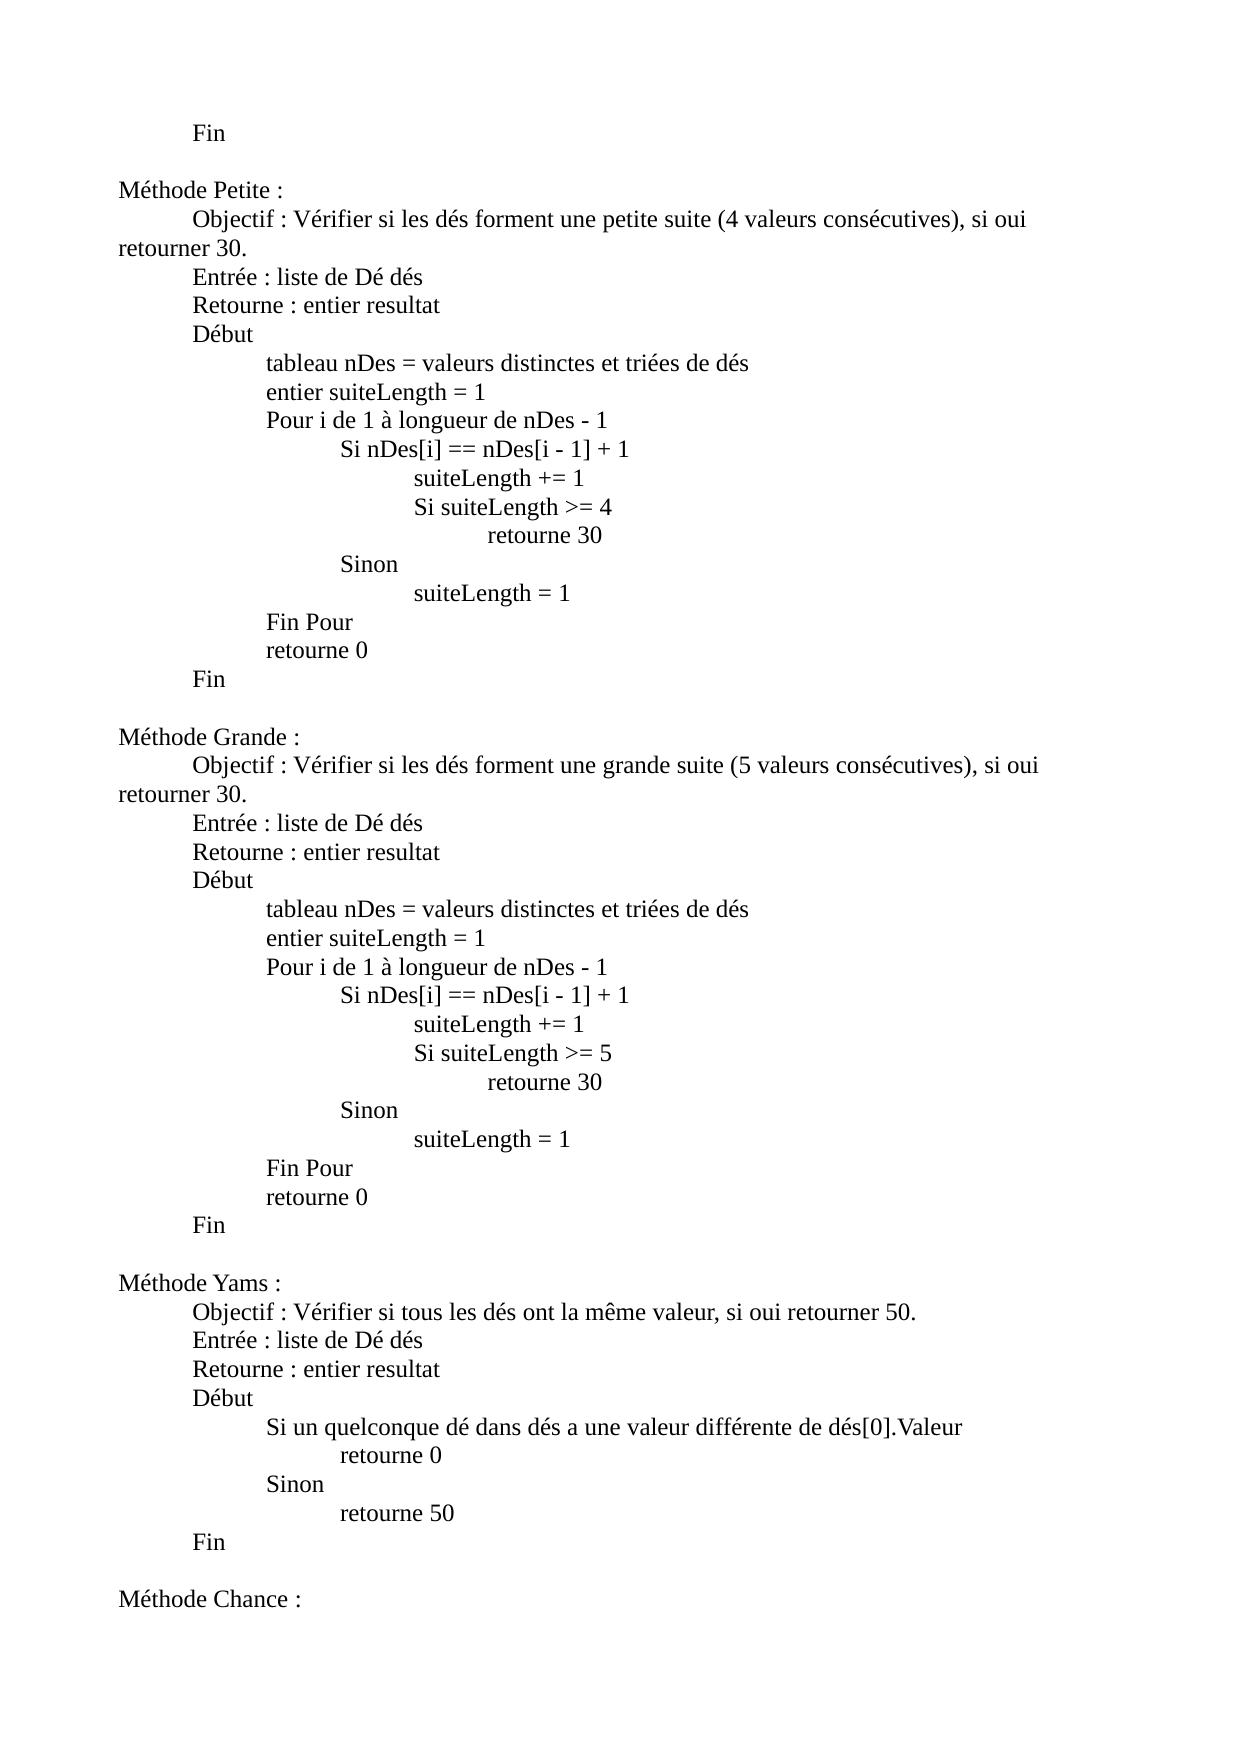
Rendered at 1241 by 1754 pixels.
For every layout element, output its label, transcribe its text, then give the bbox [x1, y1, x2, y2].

text Méthode Yams : [118, 1268, 1122, 1297]
text Entrée : liste de Dé dés [118, 1326, 1122, 1354]
text Fin [118, 664, 1122, 693]
text retourne 30 [118, 521, 1122, 549]
text suiteLength = 1 [118, 578, 1122, 607]
text Pour i de 1 à longueur de nDes - 1 [118, 952, 1122, 981]
text Si suiteLength >= 4 [118, 492, 1122, 521]
text Sinon [118, 549, 1122, 578]
text retourne 0 [118, 1441, 1122, 1469]
text Méthode Chance : [118, 1584, 1122, 1613]
text retourne 0 [118, 636, 1122, 664]
text Objectif : Vérifier si tous les dés ont la même valeur, si oui retourner 50. [118, 1297, 1122, 1326]
text Début [118, 319, 1122, 348]
text Fin [118, 1211, 1122, 1239]
text Pour i de 1 à longueur de nDes - 1 [118, 406, 1122, 434]
text Entrée : liste de Dé dés [118, 808, 1122, 837]
text Fin [118, 1527, 1122, 1556]
text Si un quelconque dé dans dés a une valeur différente de dés[0].Valeur [118, 1412, 1122, 1441]
text Retourne : entier resultat [118, 1354, 1122, 1383]
text Sinon [118, 1096, 1122, 1124]
text tableau nDes = valeurs distinctes et triées de dés [118, 348, 1122, 377]
text Objectif : Vérifier si les dés forment une grande suite (5 valeurs consécutives), si oui retourner 30. [118, 751, 1122, 808]
text suiteLength = 1 [118, 1124, 1122, 1153]
text Fin Pour [118, 1153, 1122, 1182]
text Méthode Grande : [118, 722, 1122, 751]
text Méthode Petite : [118, 176, 1122, 204]
text Retourne : entier resultat [118, 291, 1122, 319]
text suiteLength += 1 [118, 463, 1122, 492]
text entier suiteLength = 1 [118, 923, 1122, 952]
text retourne 30 [118, 1067, 1122, 1096]
text Fin Pour [118, 607, 1122, 636]
text suiteLength += 1 [118, 1009, 1122, 1038]
text Sinon [118, 1469, 1122, 1498]
text Début [118, 866, 1122, 894]
text Si nDes[i] == nDes[i - 1] + 1 [118, 434, 1122, 463]
text entier suiteLength = 1 [118, 377, 1122, 406]
text Si nDes[i] == nDes[i - 1] + 1 [118, 981, 1122, 1009]
text Si suiteLength >= 5 [118, 1038, 1122, 1067]
text Objectif : Vérifier si les dés forment une petite suite (4 valeurs consécutives), si oui retourner 30. [118, 204, 1122, 262]
text Début [118, 1383, 1122, 1412]
text retourne 0 [118, 1182, 1122, 1211]
text Fin [118, 118, 1122, 147]
text retourne 50 [118, 1498, 1122, 1527]
text Retourne : entier resultat [118, 837, 1122, 866]
text tableau nDes = valeurs distinctes et triées de dés [118, 894, 1122, 923]
text Entrée : liste de Dé dés [118, 262, 1122, 291]
